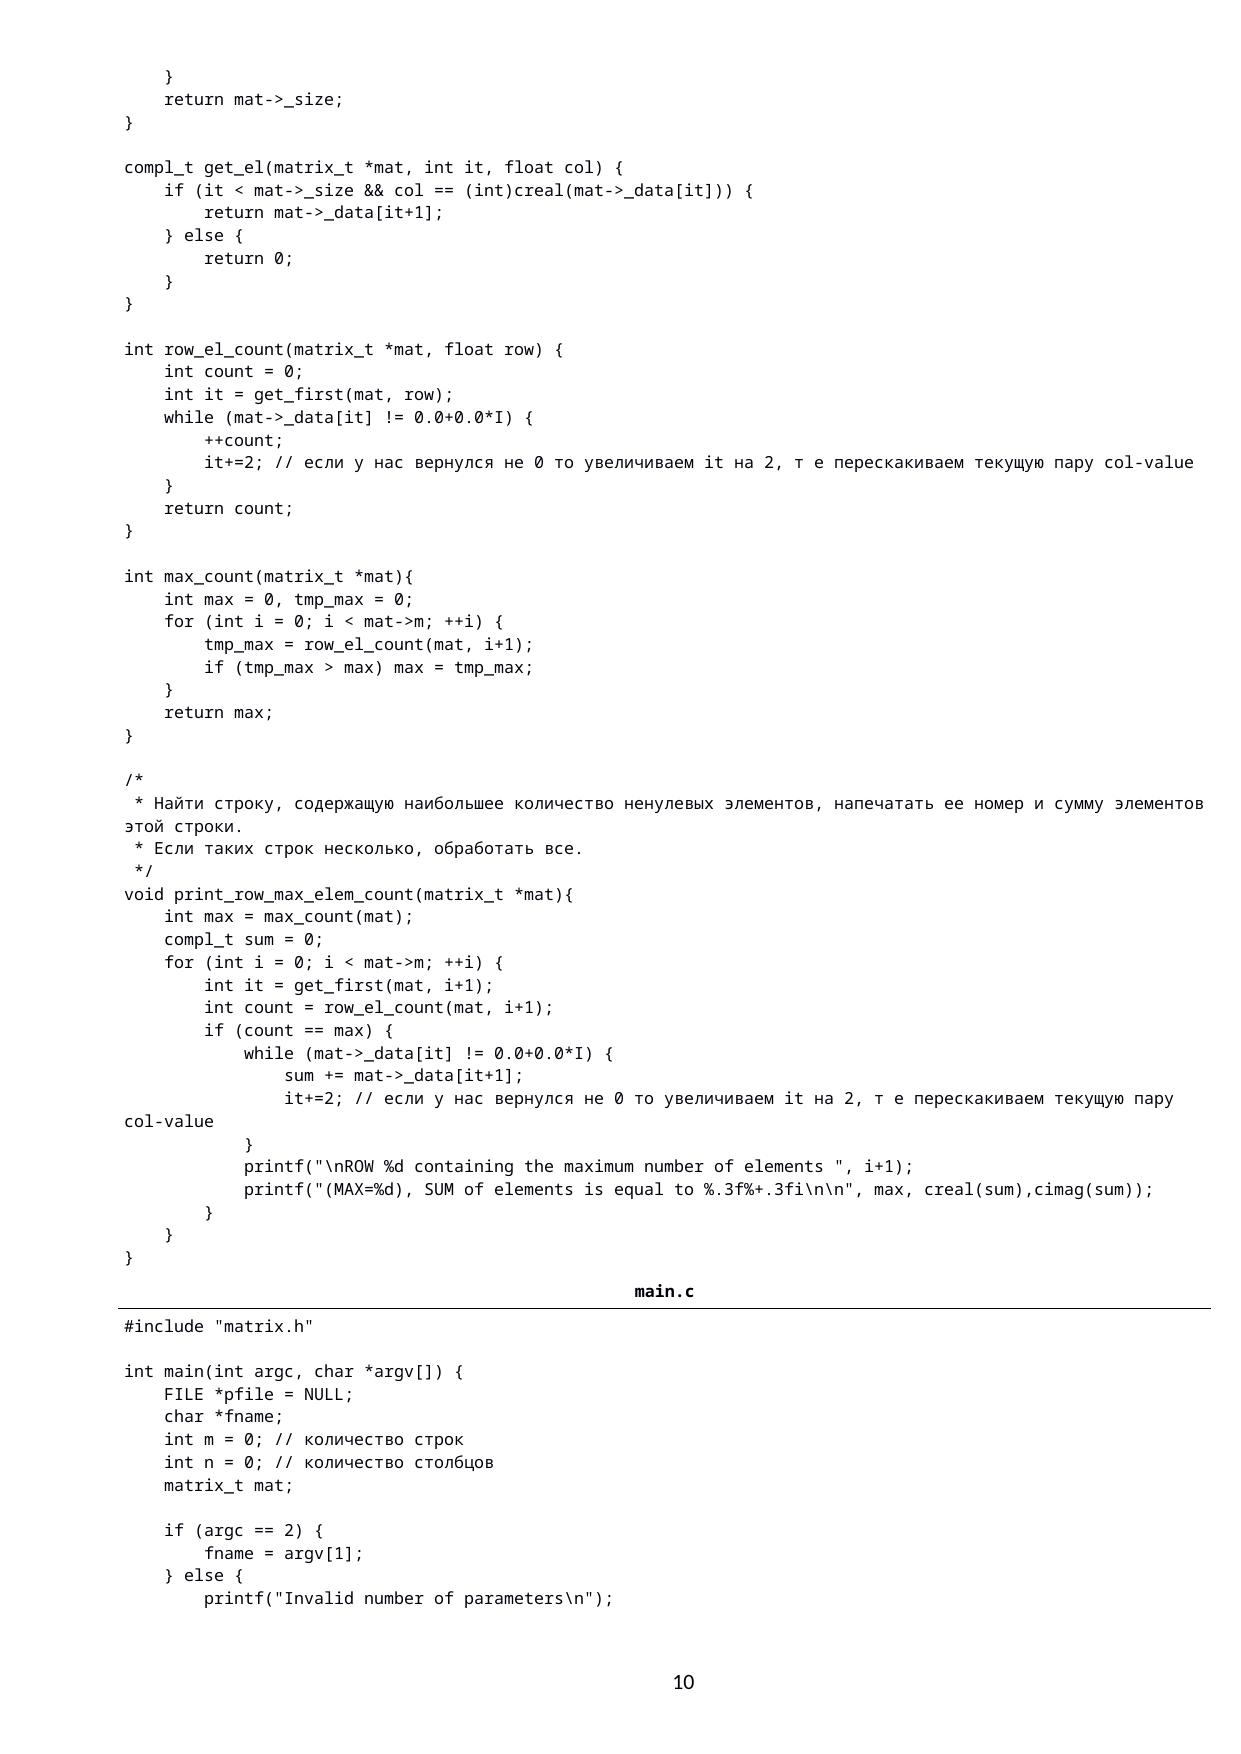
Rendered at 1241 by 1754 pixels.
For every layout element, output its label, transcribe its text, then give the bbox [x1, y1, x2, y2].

table_cell } return mat->_size; } compl_t get_el(matrix_t *mat, int it, float col) { if (it < mat->_size && col == (int)creal(mat->_data[it])) { return mat->_data[it+1]; } else { return 0; } } int row_el_count(matrix_t *mat, float row) { int count = 0; int it = get_first(mat, row); while (mat->_data[it] != 0.0+0.0*I) { ++count; it+=2; // если у нас вернулся не 0 то увеличиваем it на 2, т е перескакиваем текущую пару col-value } return count; } int max_count(matrix_t *mat){ int max = 0, tmp_max = 0; for (int i = 0; i < mat->m; ++i) { tmp_max = row_el_count(mat, i+1); if (tmp_max > max) max = tmp_max; } return max; } /* * Найти строку, содержащую наибольшее количество ненулевых элементов, напечатать ее номер и сумму элементов этой строки. * Если таких строк несколько, обработать все. */ void print_row_max_elem_count(matrix_t *mat){ int max = max_count(mat); compl_t sum = 0; for (int i = 0; i < mat->m; ++i) { int it = get_first(mat, i+1); int count = row_el_count(mat, i+1); if (count == max) { while (mat->_data[it] != 0.0+0.0*I) { sum += mat->_data[it+1]; it+=2; // если у нас вернулся не 0 то увеличиваем it на 2, т е перескакиваем текущую пару col-value } printf("\nROW %d containing the maximum number of elements ", i+1); printf("(MAX=%d), SUM of elements is equal to %.3f%+.3fi\n\n", max, creal(sum),cimag(sum)); } } } [118, 59, 1211, 1274]
table_cell main.c [118, 1274, 1211, 1308]
table_cell #include "matrix.h" int main(int argc, char *argv[]) { FILE *pfile = NULL; char *fname; int m = 0; // количество строк int n = 0; // количество столбцов matrix_t mat; if (argc == 2) { fname = argv[1]; } else { printf("Invalid number of parameters\n"); [118, 1309, 1211, 1615]
